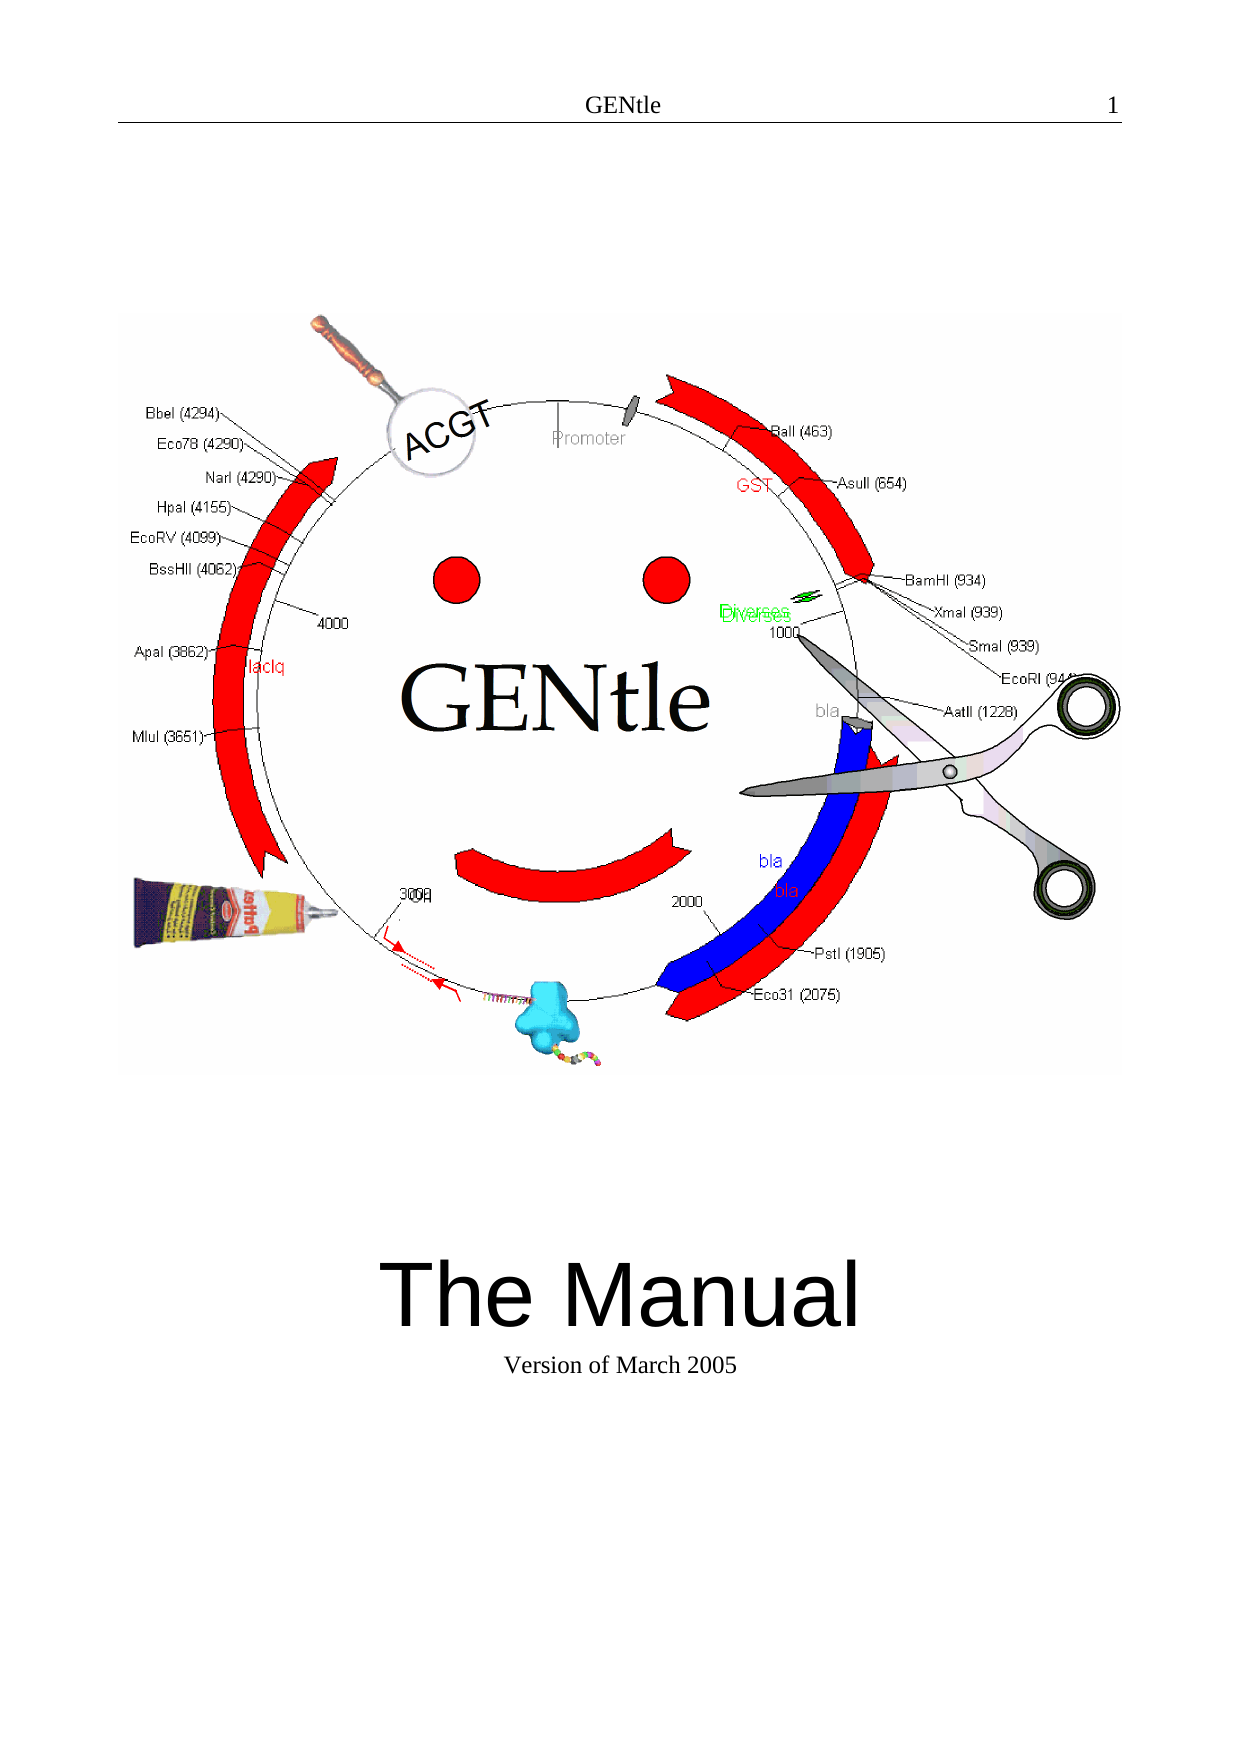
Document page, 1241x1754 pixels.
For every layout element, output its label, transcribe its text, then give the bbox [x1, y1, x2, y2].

text Version of March 2005 [118, 1351, 1122, 1379]
picture [118, 313, 1123, 1075]
text The Manual [118, 1243, 1122, 1345]
